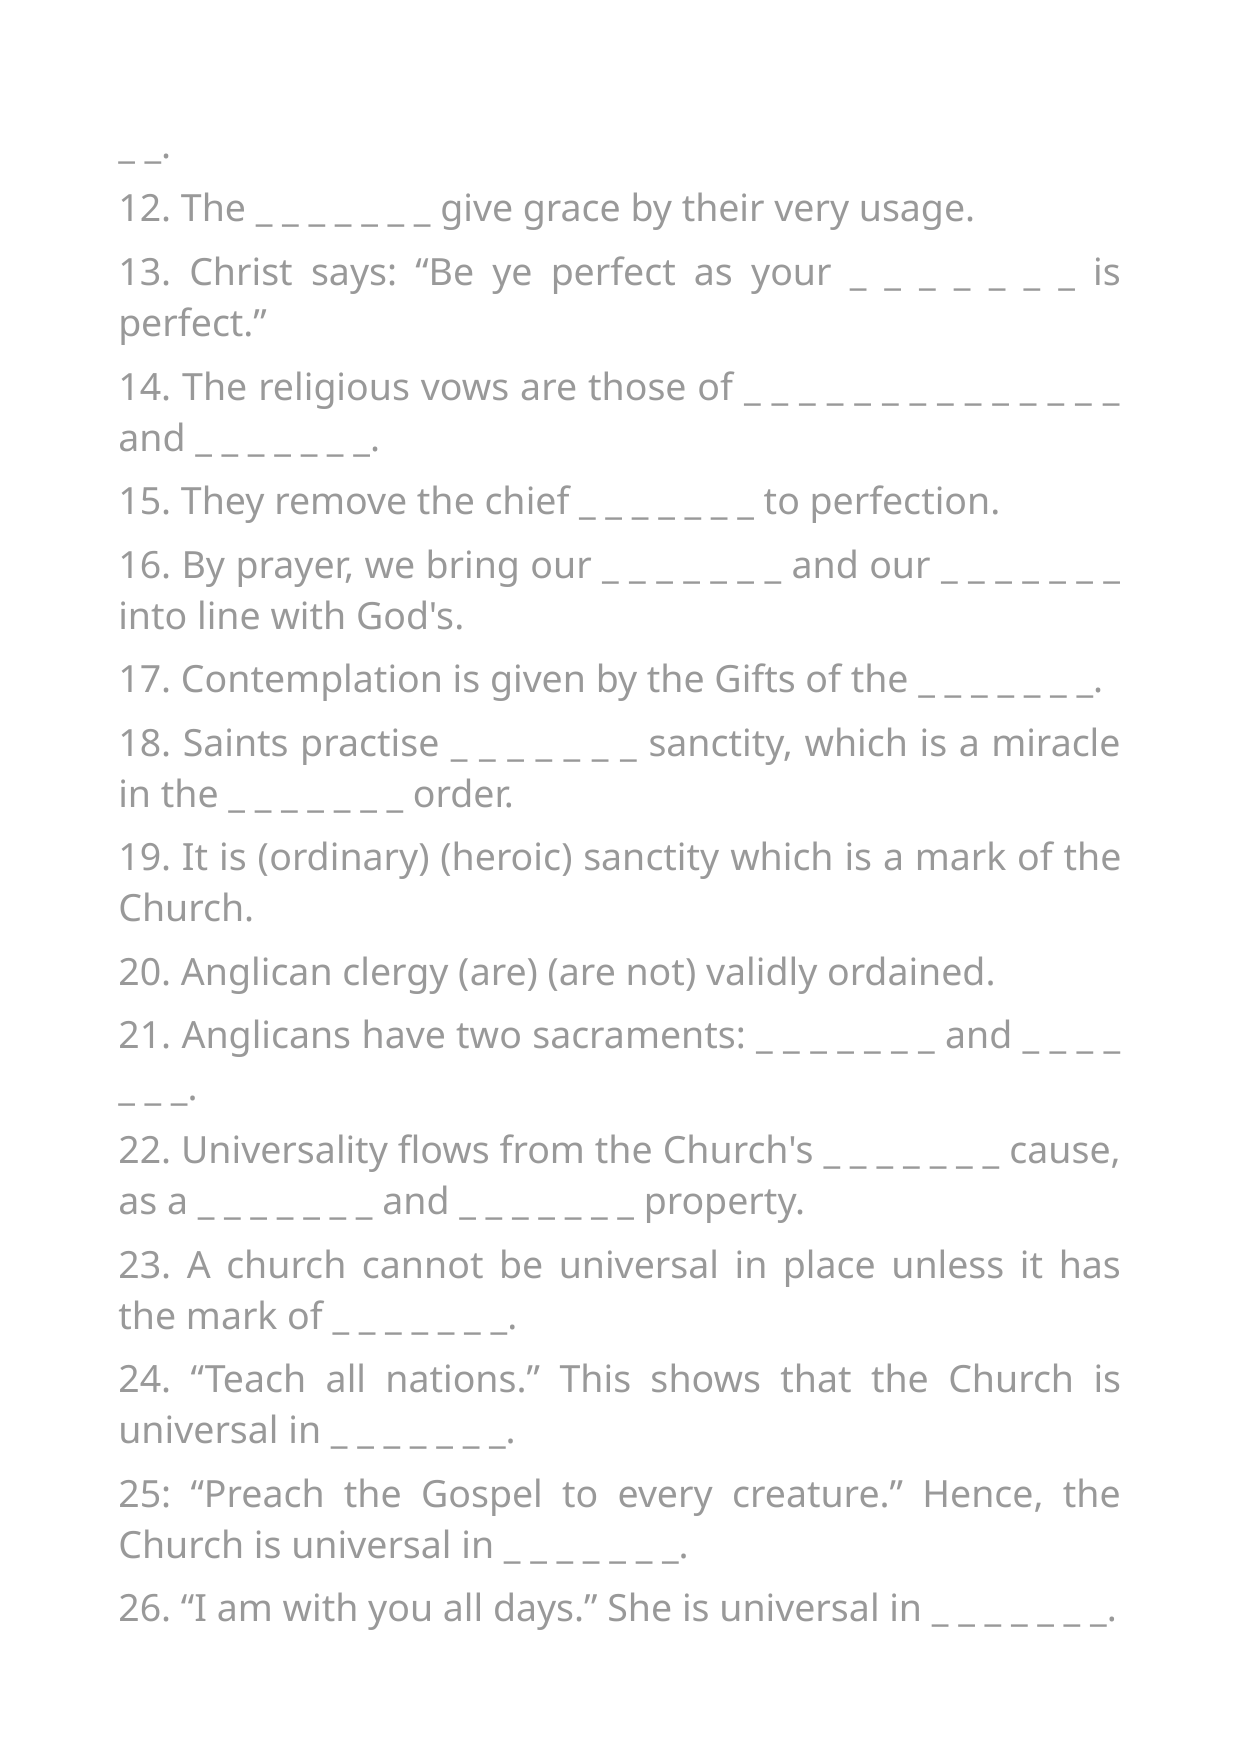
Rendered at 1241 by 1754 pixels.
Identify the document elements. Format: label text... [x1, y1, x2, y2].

text 23. A church cannot be universal in place unless it has the mark of _ _ _ _ _ _ _. [118, 1238, 1122, 1340]
text 13. Christ says: “Be ye perfect as your _ _ _ _ _ _ _ is perfect.” [118, 245, 1122, 347]
text 20. Anglican clergy (are) (are not) validly ordained. [118, 945, 1122, 996]
text 22. Universality flows from the Church's _ _ _ _ _ _ _ cause, as a _ _ _ _ _ _ _ and _ _ _ _ _ _ _ property. [118, 1123, 1122, 1225]
text 12. The _ _ _ _ _ _ _ give grace by their very usage. [118, 182, 1122, 233]
text 24. “Teach all nations.” This shows that the Church is universal in _ _ _ _ _ _ _. [118, 1352, 1122, 1454]
text 15. They remove the chief _ _ _ _ _ _ _ to perfection. [118, 474, 1122, 525]
text 25: “Preach the Gospel to every creature.” Hence, the Church is universal in _ _ _ _ _ _ _. [118, 1467, 1122, 1569]
text 16. By prayer, we bring our _ _ _ _ _ _ _ and our _ _ _ _ _ _ _ into line with God's. [118, 538, 1122, 640]
text 21. Anglicans have two sacraments: _ _ _ _ _ _ _ and _ _ _ _ _ _ _. [118, 1009, 1122, 1111]
text 18. Saints practise _ _ _ _ _ _ _ sanctity, which is a miracle in the _ _ _ _ _ _ _ order. [118, 716, 1122, 818]
text 14. The religious vows are those of _ _ _ _ _ _ _ _ _ _ _ _ _ _ and _ _ _ _ _ _ _. [118, 360, 1122, 462]
text _ _. [118, 118, 1122, 169]
text 26. “I am with you all days.” She is universal in _ _ _ _ _ _ _. [118, 1582, 1122, 1633]
text 19. It is (ordinary) (heroic) sanctity which is a mark of the Church. [118, 831, 1122, 933]
text 17. Contemplation is given by the Gifts of the _ _ _ _ _ _ _. [118, 652, 1122, 703]
